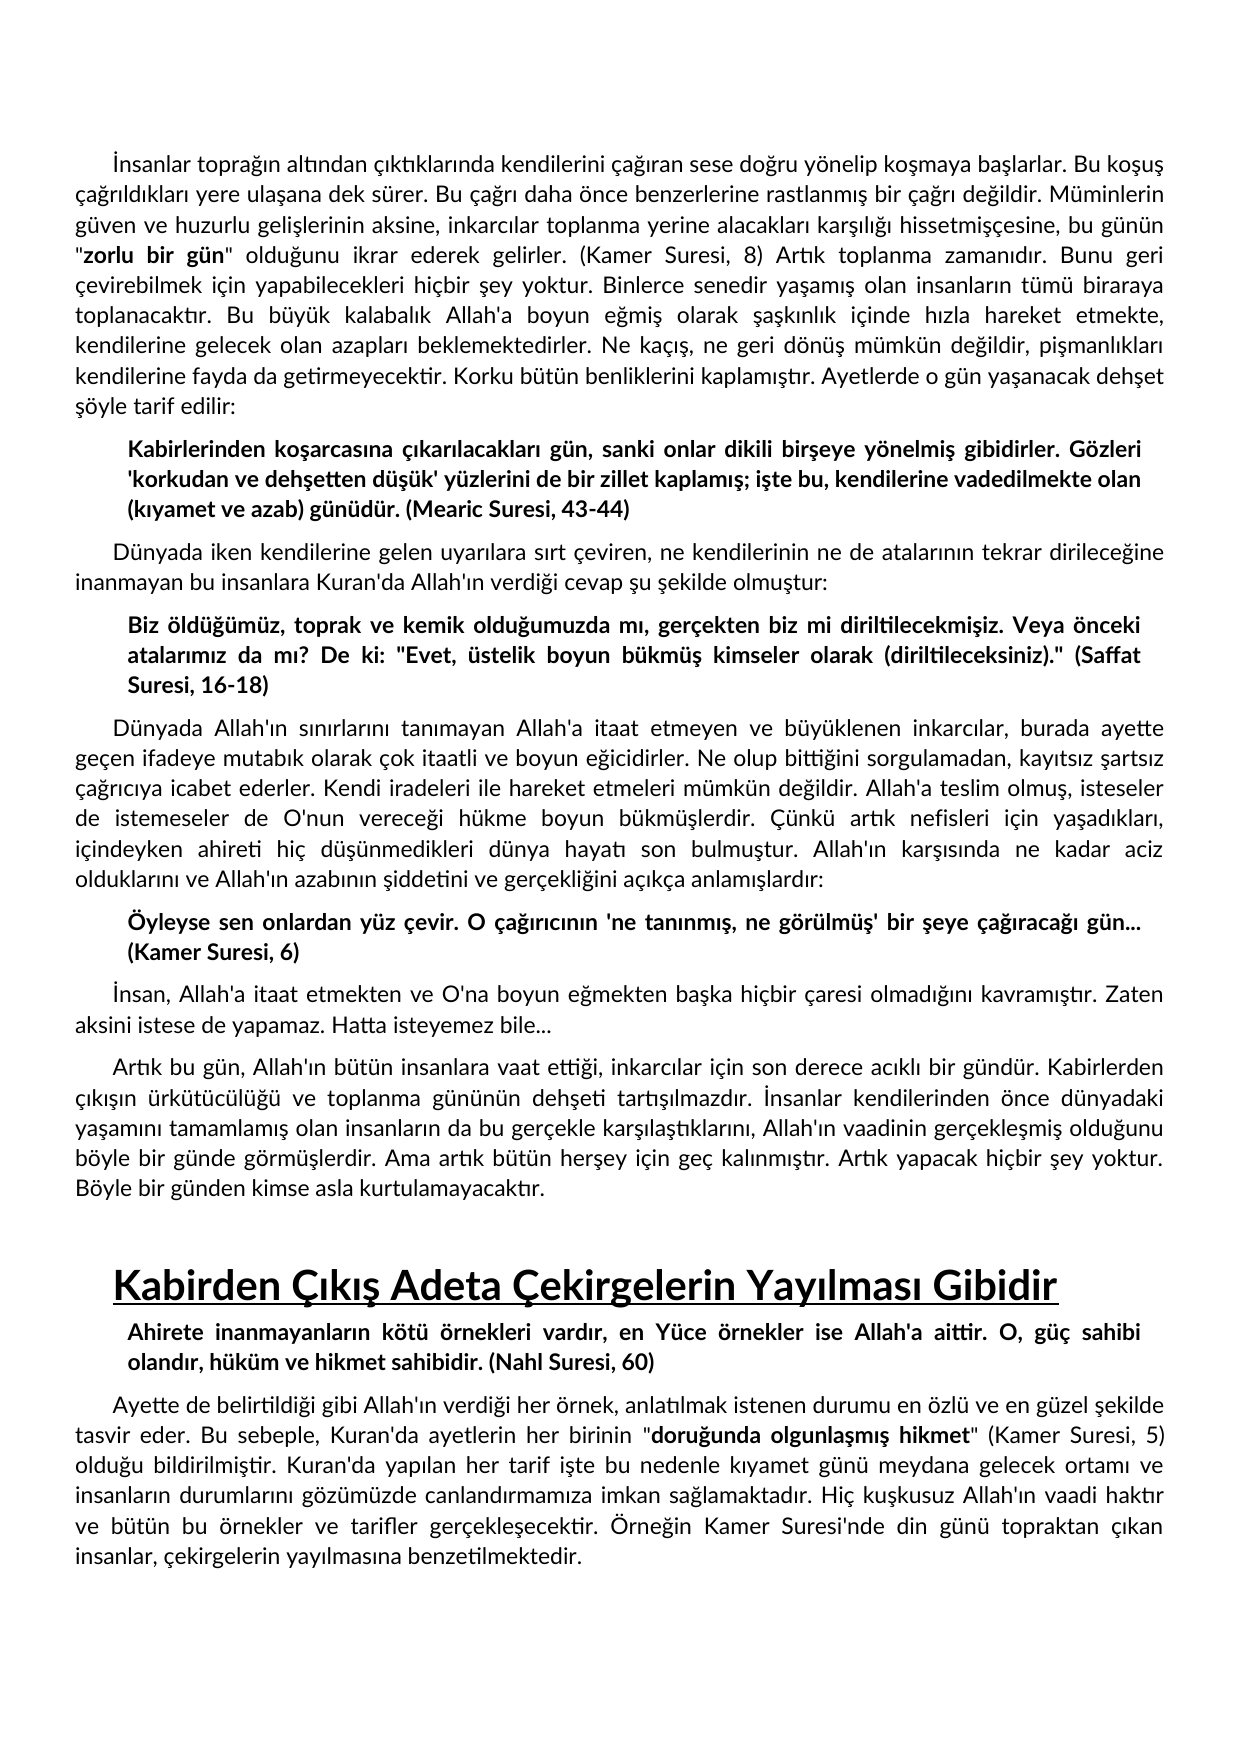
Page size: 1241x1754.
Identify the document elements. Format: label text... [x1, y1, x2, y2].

text Biz öldüğümüz, toprak ve kemik olduğumuzda mı, gerçekten biz mi diriltilecekmişiz. Veya önceki atalarımız da mı? De ki: "Evet, üstelik boyun bükmüş kimseler olarak (diriltileceksiniz)." (Saffat Suresi, 16-18) [127, 610, 1143, 698]
text İnsan, Allah'a itaat etmekten ve O'na boyun eğmekten başka hiçbir çaresi olmadığını kavramıştır. Zaten aksini istese de yapamaz. Hatta isteyemez bile... [75, 980, 1165, 1038]
text Ayette de belirtildiği gibi Allah'ın verdiği her örnek, anlatılmak istenen durumu en özlü ve en güzel şekilde tasvir eder. Bu sebeple, Kuran'da ayetlerin her birinin "doruğunda olgunlaşmış hikmet" (Kamer Suresi, 5) olduğu bildirilmiştir. Kuran'da yapılan her tarif işte bu nedenle kıyamet günü meydana gelecek ortamı ve insanların durumlarını gözümüzde canlandırmamıza imkan sağlamaktadır. Hiç kuşkusuz Allah'ın vaadi haktır ve bütün bu örnekler ve tarifler gerçekleşecektir. Örneğin Kamer Suresi'nde din günü topraktan çıkan insanlar, çekirgelerin yayılmasına benzetilmektedir. [75, 1391, 1165, 1569]
text Artık bu gün, Allah'ın bütün insanlara vaat ettiği, inkarcılar için son derece acıklı bir gündür. Kabirlerden çıkışın ürkütücülüğü ve toplanma gününün dehşeti tartışılmazdır. İnsanlar kendilerinden önce dünyadaki yaşamını tamamlamış olan insanların da bu gerçekle karşılaştıklarını, Allah'ın vaadinin gerçekleşmiş olduğunu böyle bir günde görmüşlerdir. Ama artık bütün herşey için geç kalınmıştır. Artık yapacak hiçbir şey yoktur. Böyle bir günden kimse asla kurtulamayacaktır. [75, 1053, 1165, 1201]
text Dünyada iken kendilerine gelen uyarılara sırt çeviren, ne kendilerinin ne de atalarının tekrar dirileceğine inanmayan bu insanlara Kuran'da Allah'ın verdiği cevap şu şekilde olmuştur: [75, 537, 1165, 595]
text Öyleyse sen onlardan yüz çevir. O çağırıcının 'ne tanınmış, ne görülmüş' bir şeye çağıracağı gün... (Kamer Suresi, 6) [127, 907, 1143, 965]
text Dünyada Allah'ın sınırlarını tanımayan Allah'a itaat etmeyen ve büyüklenen inkarcılar, burada ayette geçen ifadeye mutabık olarak çok itaatli ve boyun eğicidirler. Ne olup bittiğini sorgulamadan, kayıtsız şartsız çağrıcıya icabet ederler. Kendi iradeleri ile hareket etmeleri mümkün değildir. Allah'a teslim olmuş, isteseler de istemeseler de O'nun vereceği hükme boyun bükmüşlerdir. Çünkü artık nefisleri için yaşadıkları, içindeyken ahireti hiç düşünmedikleri dünya hayatı son bulmuştur. Allah'ın karşısında ne kadar aciz olduklarını ve Allah'ın azabının şiddetini ve gerçekliğini açıkça anlamışlardır: [75, 713, 1165, 892]
subtitle Kabirden Çıkış Adeta Çekirgelerin Yayılması Gibidir [112, 1259, 1165, 1309]
text Ahirete inanmayanların kötü örnekleri vardır, en Yüce örnekler ise Allah'a aittir. O, güç sahibi olandır, hüküm ve hikmet sahibidir. (Nahl Suresi, 60) [127, 1318, 1143, 1375]
text İnsanlar toprağın altından çıktıklarında kendilerini çağıran sese doğru yönelip koşmaya başlarlar. Bu koşuş çağrıldıkları yere ulaşana dek sürer. Bu çağrı daha önce benzerlerine rastlanmış bir çağrı değildir. Müminlerin güven ve huzurlu gelişlerinin aksine, inkarcılar toplanma yerine alacakları karşılığı hissetmişçesine, bu günün "zorlu bir gün" olduğunu ikrar ederek gelirler. (Kamer Suresi, 8) Artık toplanma zamanıdır. Bunu geri çevirebilmek için yapabilecekleri hiçbir şey yoktur. Binlerce senedir yaşamış olan insanların tümü biraraya toplanacaktır. Bu büyük kalabalık Allah'a boyun eğmiş olarak şaşkınlık içinde hızla hareket etmekte, kendilerine gelecek olan azapları beklemektedirler. Ne kaçış, ne geri dönüş mümkün değildir, pişmanlıkları kendilerine fayda da getirmeyecektir. Korku bütün benliklerini kaplamıştır. Ayetlerde o gün yaşanacak dehşet şöyle tarif edilir: [75, 150, 1165, 419]
text Kabirlerinden koşarcasına çıkarılacakları gün, sanki onlar dikili birşeye yönelmiş gibidirler. Gözleri 'korkudan ve dehşetten düşük' yüzlerini de bir zillet kaplamış; işte bu, kendilerine vadedilmekte olan (kıyamet ve azab) günüdür. (Mearic Suresi, 43-44) [127, 434, 1143, 522]
